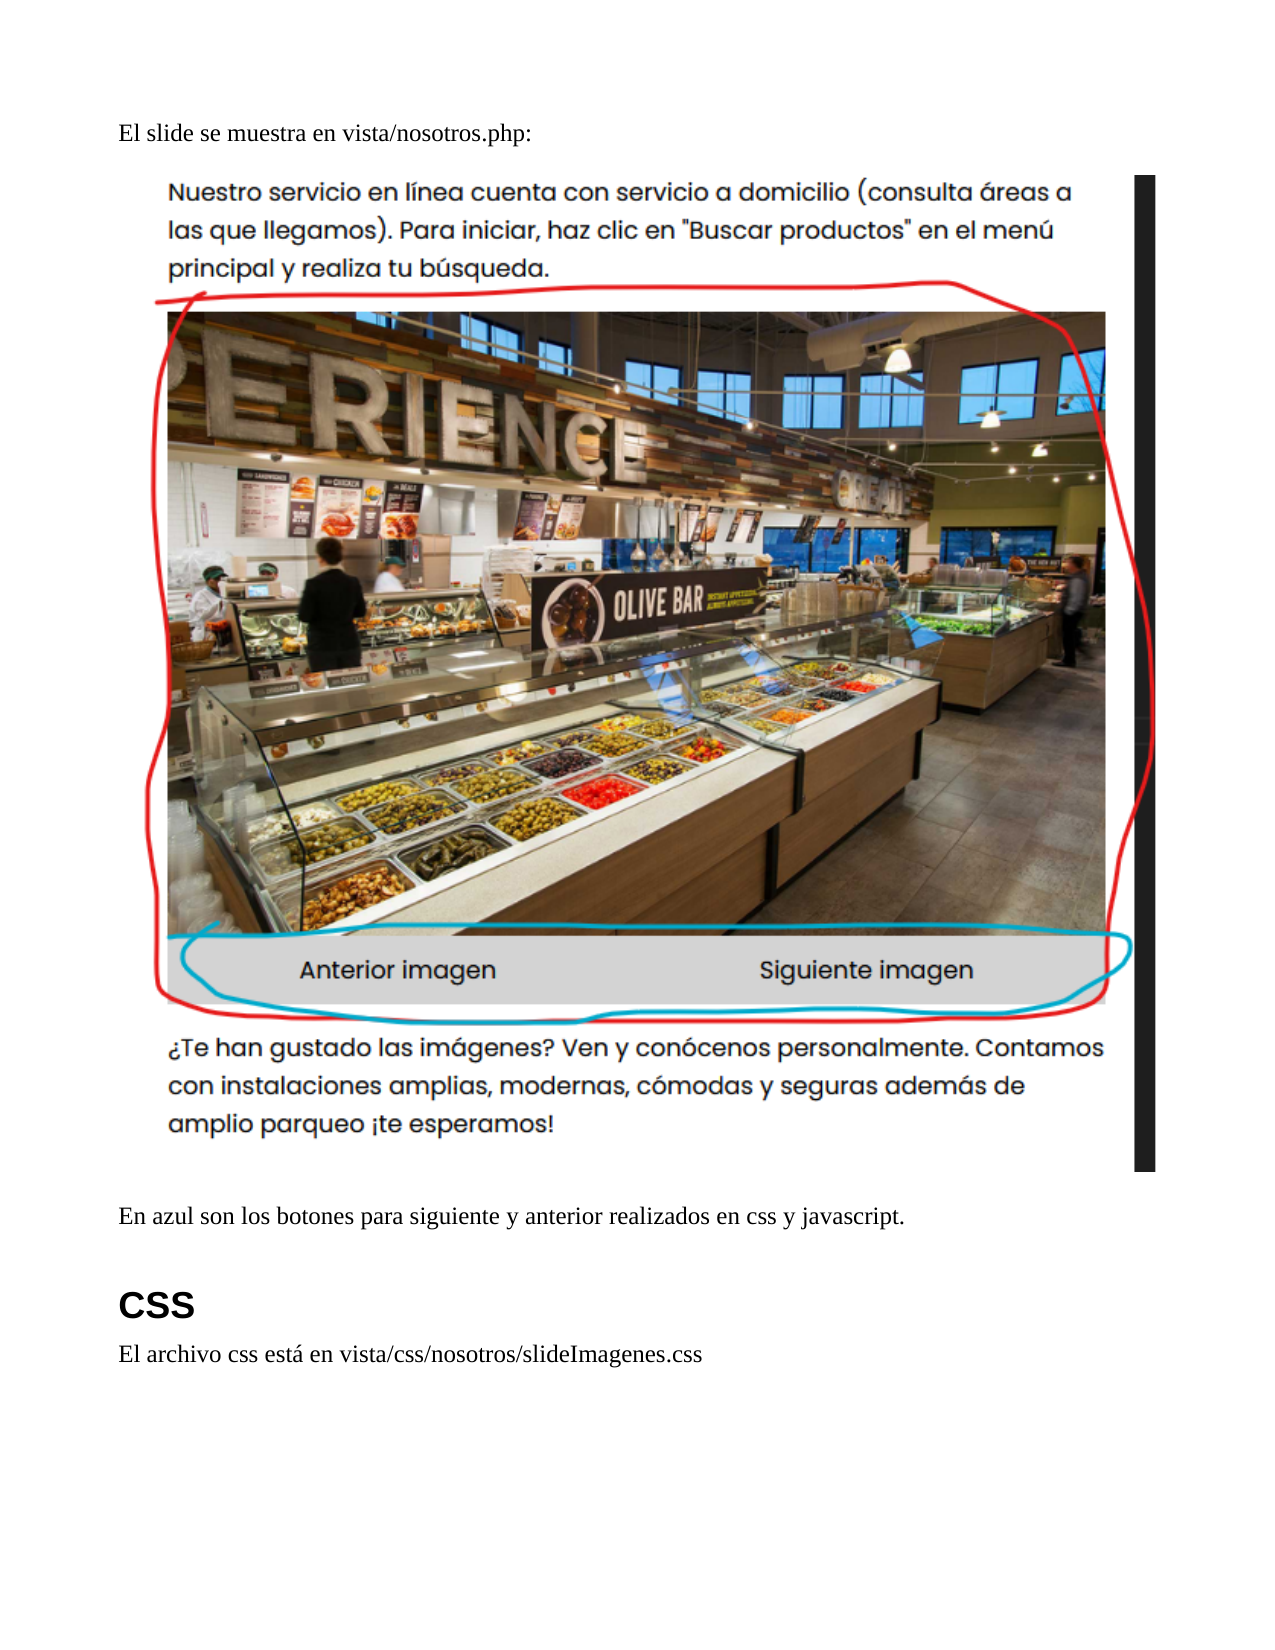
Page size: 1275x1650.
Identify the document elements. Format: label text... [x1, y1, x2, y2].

text El archivo css está en vista/css/nosotros/slideImagenes.css [118, 1339, 1157, 1368]
subtitle CSS [118, 1283, 1157, 1326]
text En azul son los botones para siguiente y anterior realizados en css y javascript. [118, 1201, 1157, 1229]
picture [116, 175, 1156, 1172]
text El slide se muestra en vista/nosotros.php: [118, 118, 1157, 147]
